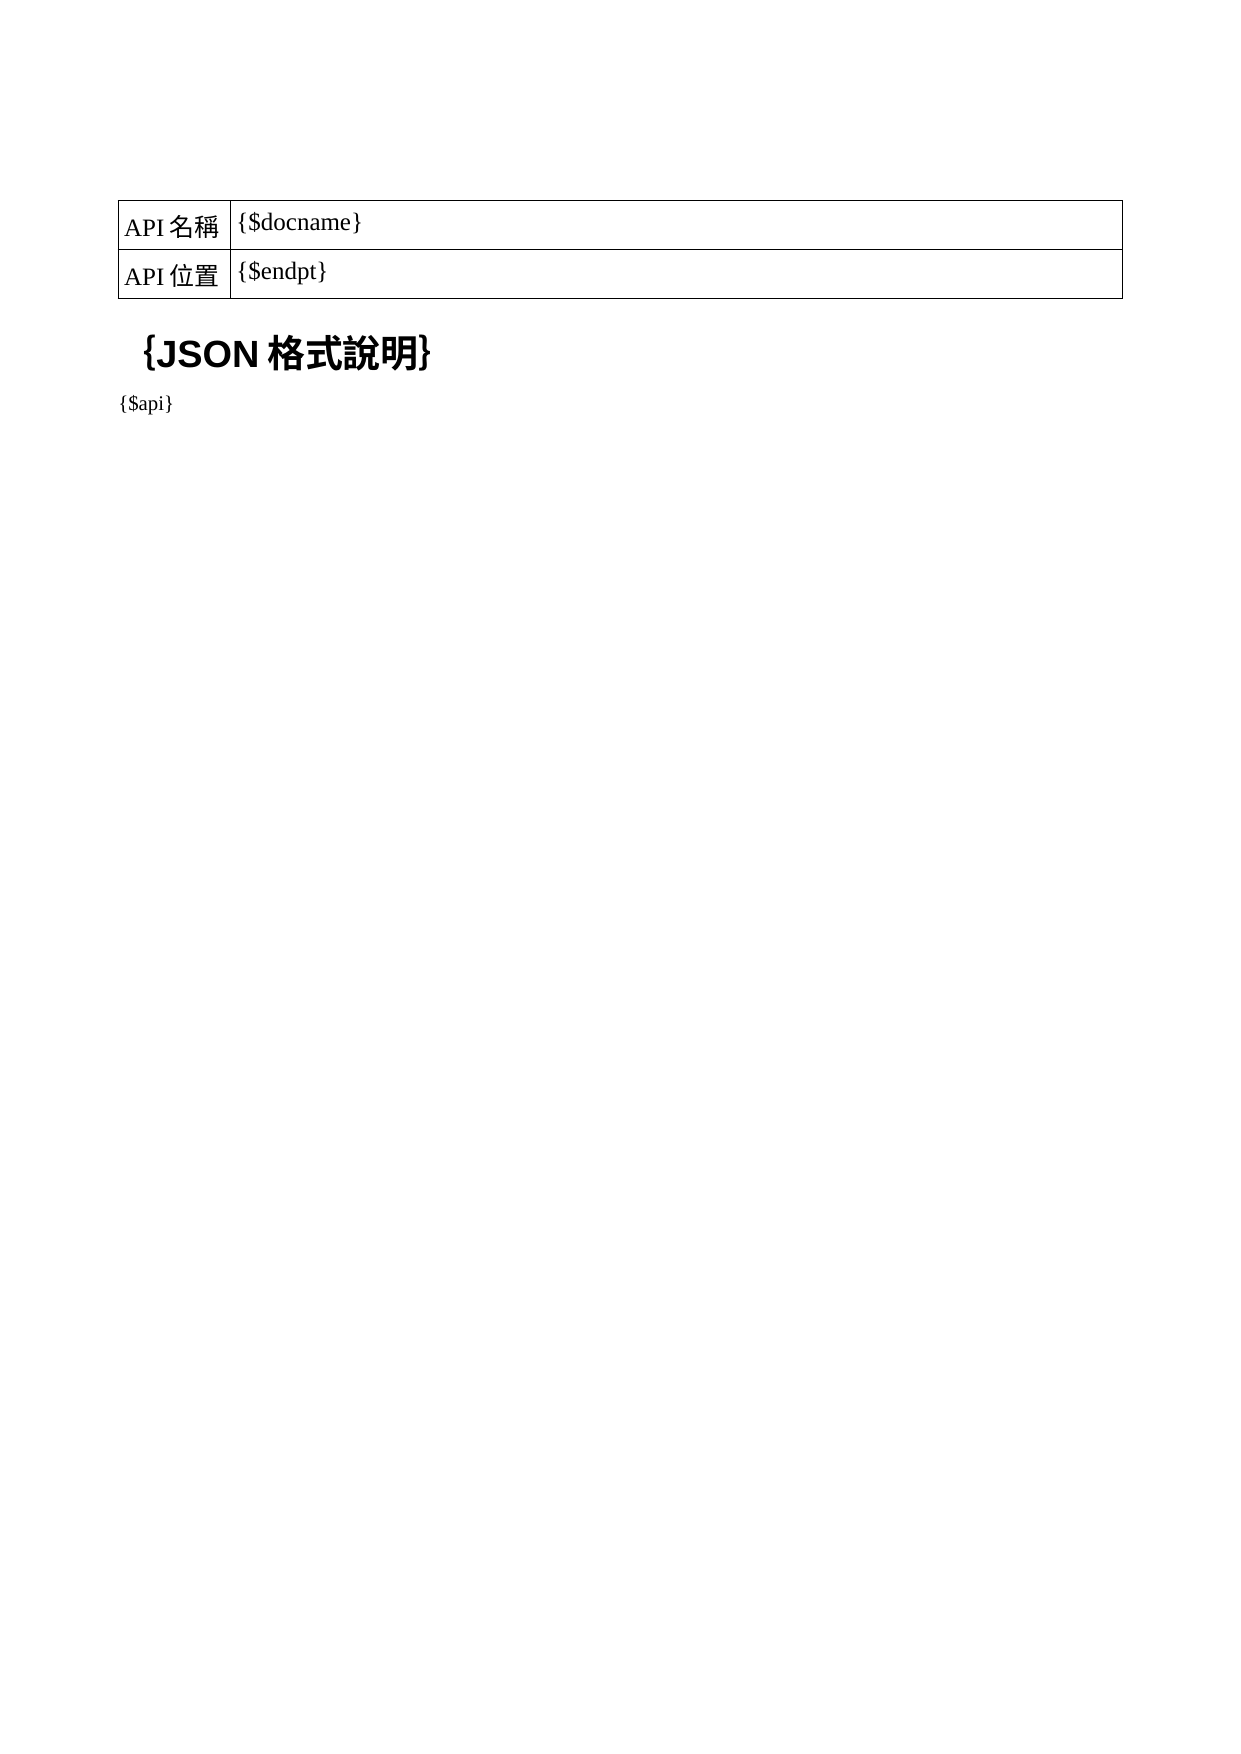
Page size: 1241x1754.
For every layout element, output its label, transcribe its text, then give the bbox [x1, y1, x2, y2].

table_header {$docname} [231, 201, 1122, 249]
table_header API名稱 [119, 201, 230, 249]
table_cell {$endpt} [231, 250, 1122, 298]
subtitle ｛JSON格式說明｝ [118, 324, 1122, 379]
table_cell API位置 [119, 250, 230, 298]
text {$api} [118, 391, 1122, 415]
